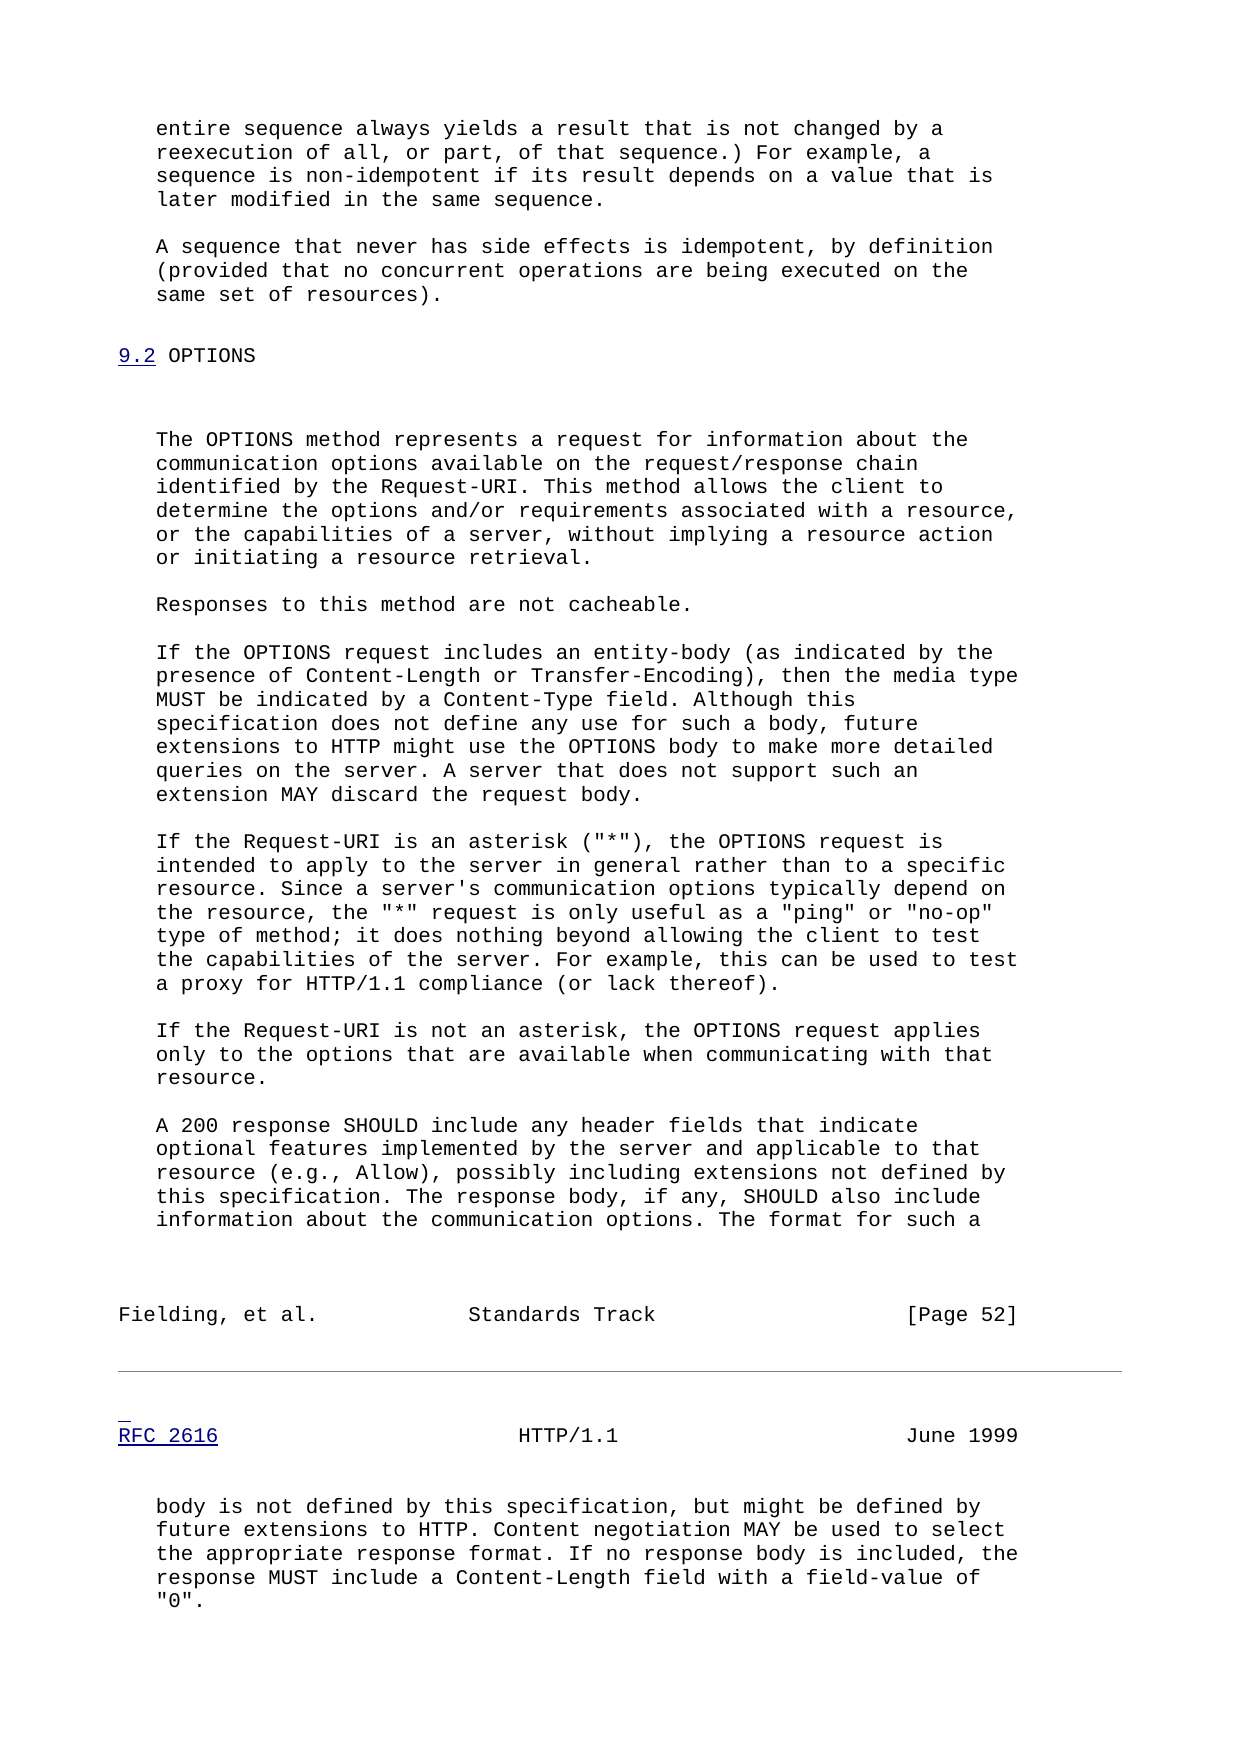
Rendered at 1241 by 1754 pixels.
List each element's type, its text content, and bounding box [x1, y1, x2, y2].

text Fielding, et al. Standards Track [Page 52] [118, 1304, 1122, 1327]
text response MUST include a Content-Length field with a field-value of [118, 1567, 1122, 1590]
text A 200 response SHOULD include any header fields that indicate [118, 1115, 1122, 1138]
text the resource, the "*" request is only useful as a "ping" or "no-op" [118, 902, 1122, 926]
text type of method; it does nothing beyond allowing the client to test [118, 926, 1122, 949]
text If the Request-URI is an asterisk ("*"), the OPTIONS request is [118, 831, 1122, 854]
text the capabilities of the server. For example, this can be used to test [118, 949, 1122, 973]
text extension MAY discard the request body. [118, 784, 1122, 807]
text a proxy for HTTP/1.1 compliance (or lack thereof). [118, 973, 1122, 996]
text If the Request-URI is not an asterisk, the OPTIONS request applies [118, 1020, 1122, 1044]
text resource. [118, 1067, 1122, 1091]
text this specification. The response body, if any, SHOULD also include [118, 1186, 1122, 1209]
text only to the options that are available when communicating with that [118, 1044, 1122, 1067]
text entire sequence always yields a result that is not changed by a [118, 118, 1122, 142]
text sequence is non-idempotent if its result depends on a value that is [118, 165, 1122, 189]
text extensions to HTTP might use the OPTIONS body to make more detailed [118, 736, 1122, 760]
text identified by the Request-URI. This method allows the client to [118, 476, 1122, 500]
text specification does not define any use for such a body, future [118, 713, 1122, 736]
text The OPTIONS method represents a request for information about the [118, 429, 1122, 453]
text resource. Since a server's communication options typically depend on [118, 878, 1122, 902]
text presence of Content-Length or Transfer-Encoding), then the media type [118, 665, 1122, 689]
text RFC 2616 HTTP/1.1 June 1999 [118, 1425, 1122, 1448]
text reexecution of all, or part, of that sequence.) For example, a [118, 142, 1122, 165]
text information about the communication options. The format for such a [118, 1209, 1122, 1233]
text intended to apply to the server in general rather than to a specific [118, 854, 1122, 878]
text or the capabilities of a server, without implying a resource action [118, 523, 1122, 547]
text (provided that no concurrent operations are being executed on the [118, 260, 1122, 284]
text later modified in the same sequence. [118, 189, 1122, 213]
text If the OPTIONS request includes an entity-body (as indicated by the [118, 642, 1122, 665]
text 9.2 OPTIONS [118, 346, 1122, 369]
text queries on the server. A server that does not support such an [118, 760, 1122, 784]
text future extensions to HTTP. Content negotiation MAY be used to select [118, 1519, 1122, 1543]
text resource (e.g., Allow), possibly including extensions not defined by [118, 1162, 1122, 1186]
text "0". [118, 1590, 1122, 1614]
text or initiating a resource retrieval. [118, 547, 1122, 571]
text A sequence that never has side effects is idempotent, by definition [118, 236, 1122, 260]
text same set of resources). [118, 284, 1122, 307]
text the appropriate response format. If no response body is included, the [118, 1543, 1122, 1567]
text communication options available on the request/response chain [118, 453, 1122, 476]
text Responses to this method are not cacheable. [118, 594, 1122, 618]
text MUST be indicated by a Content-Type field. Although this [118, 689, 1122, 713]
text body is not defined by this specification, but might be defined by [118, 1496, 1122, 1519]
text optional features implemented by the server and applicable to that [118, 1138, 1122, 1162]
text determine the options and/or requirements associated with a resource, [118, 500, 1122, 523]
